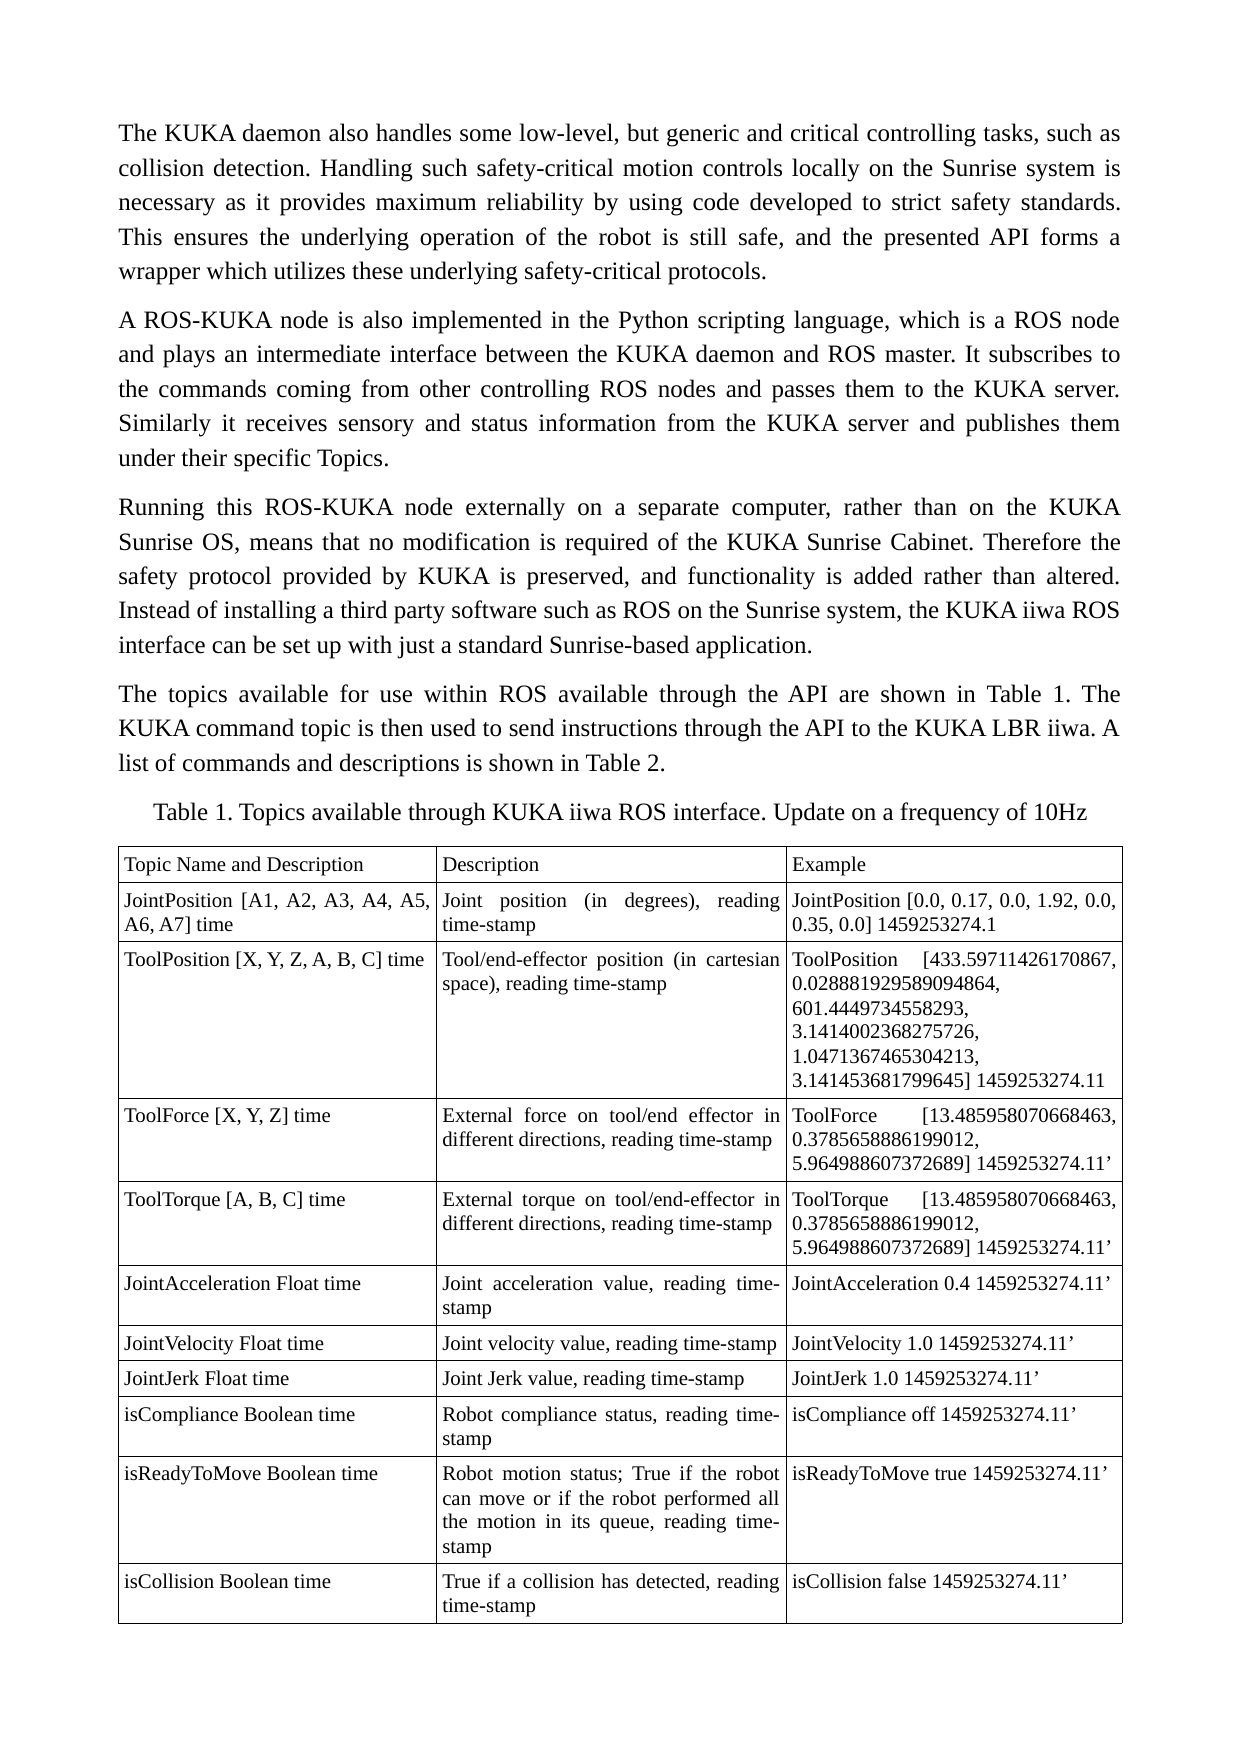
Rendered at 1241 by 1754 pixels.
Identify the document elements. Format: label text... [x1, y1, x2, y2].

table_cell Joint Jerk value, reading time-stamp [437, 1361, 786, 1396]
text The KUKA daemon also handles some low-level, but generic and critical controlling tasks, such as collision detection. Handling such safety-critical motion controls locally on the Sunrise system is necessary as it provides maximum reliability by using code developed to strict safety standards. This ensures the underlying operation of the robot is still safe, and the presented API forms a wrapper which utilizes these underlying safety-critical protocols. [118, 118, 1122, 285]
table_cell True if a collision has detected, reading time-stamp [437, 1564, 786, 1623]
table_cell External torque on tool/end-effector in different directions, reading time-stamp [437, 1182, 786, 1265]
text Running this ROS-KUKA node externally on a separate computer, rather than on the KUKA Sunrise OS, means that no modification is required of the KUKA Sunrise Cabinet. Therefore the safety protocol provided by KUKA is preserved, and functionality is added rather than altered. Instead of installing a third party software such as ROS on the Sunrise system, the KUKA iiwa ROS interface can be set up with just a standard Sunrise-based application. [118, 492, 1122, 659]
table_cell ToolPosition [433.59711426170867, 0.028881929589094864, 601.4449734558293, 3.1414002368275726, 1.0471367465304213, 3.141453681799645] 1459253274.11 [787, 942, 1122, 1097]
table_cell External force on tool/end effector in different directions, reading time-stamp [437, 1099, 786, 1181]
table_cell JointPosition [0.0, 0.17, 0.0, 1.92, 0.0, 0.35, 0.0] 1459253274.1 [787, 883, 1122, 941]
table_cell Tool/end-effector position (in cartesian space), reading time-stamp [437, 942, 786, 1097]
table_cell Joint velocity value, reading time-stamp [437, 1326, 786, 1360]
table_cell JointAcceleration 0.4 1459253274.11’ [787, 1266, 1122, 1324]
table_cell Robot motion status; True if the robot can move or if the robot performed all the motion in its queue, reading time-stamp [437, 1457, 786, 1563]
table_cell ToolForce [X, Y, Z] time [119, 1099, 436, 1181]
table_cell isReadyToMove true 1459253274.11’ [787, 1457, 1122, 1563]
table_cell isCompliance Boolean time [119, 1397, 436, 1456]
table_cell ToolTorque [A, B, C] time [119, 1182, 436, 1265]
table_cell JointVelocity Float time [119, 1326, 436, 1360]
text A ROS-KUKA node is also implemented in the Python scripting language, which is a ROS node and plays an intermediate interface between the KUKA daemon and ROS master. It subscribes to the commands coming from other controlling ROS nodes and passes them to the KUKA server. Similarly it receives sensory and status information from the KUKA server and publishes them under their specific Topics. [118, 305, 1122, 472]
table_cell JointPosition [A1, A2, A3, A4, A5, A6, A7] time [119, 883, 436, 941]
table_header Example [787, 847, 1122, 882]
table_cell ToolPosition [X, Y, Z, A, B, C] time [119, 942, 436, 1097]
table_cell isReadyToMove Boolean time [119, 1457, 436, 1563]
table_cell JointJerk 1.0 1459253274.11’ [787, 1361, 1122, 1396]
text Table 1. Topics available through KUKA iiwa ROS interface. Update on a frequency of 10Hz [118, 797, 1122, 826]
table_cell isCompliance off 1459253274.11’ [787, 1397, 1122, 1456]
table_cell JointVelocity 1.0 1459253274.11’ [787, 1326, 1122, 1360]
table_cell isCollision Boolean time [119, 1564, 436, 1623]
table_cell isCollision false 1459253274.11’ [787, 1564, 1122, 1623]
text The topics available for use within ROS available through the API are shown in Table 1. The KUKA command topic is then used to send instructions through the API to the KUKA LBR iiwa. A list of commands and descriptions is shown in Table 2. [118, 679, 1122, 777]
table_cell ToolForce [13.485958070668463, 0.3785658886199012, 5.964988607372689] 1459253274.11’ [787, 1099, 1122, 1181]
table_cell Joint position (in degrees), reading time-stamp [437, 883, 786, 941]
table_header Description [437, 847, 786, 882]
table_cell JointJerk Float time [119, 1361, 436, 1396]
table_header Topic Name and Description [119, 847, 436, 882]
table_cell Robot compliance status, reading time-stamp [437, 1397, 786, 1456]
table_cell JointAcceleration Float time [119, 1266, 436, 1324]
table_cell ToolTorque [13.485958070668463, 0.3785658886199012, 5.964988607372689] 1459253274.11’ [787, 1182, 1122, 1265]
table_cell Joint acceleration value, reading time-stamp [437, 1266, 786, 1324]
